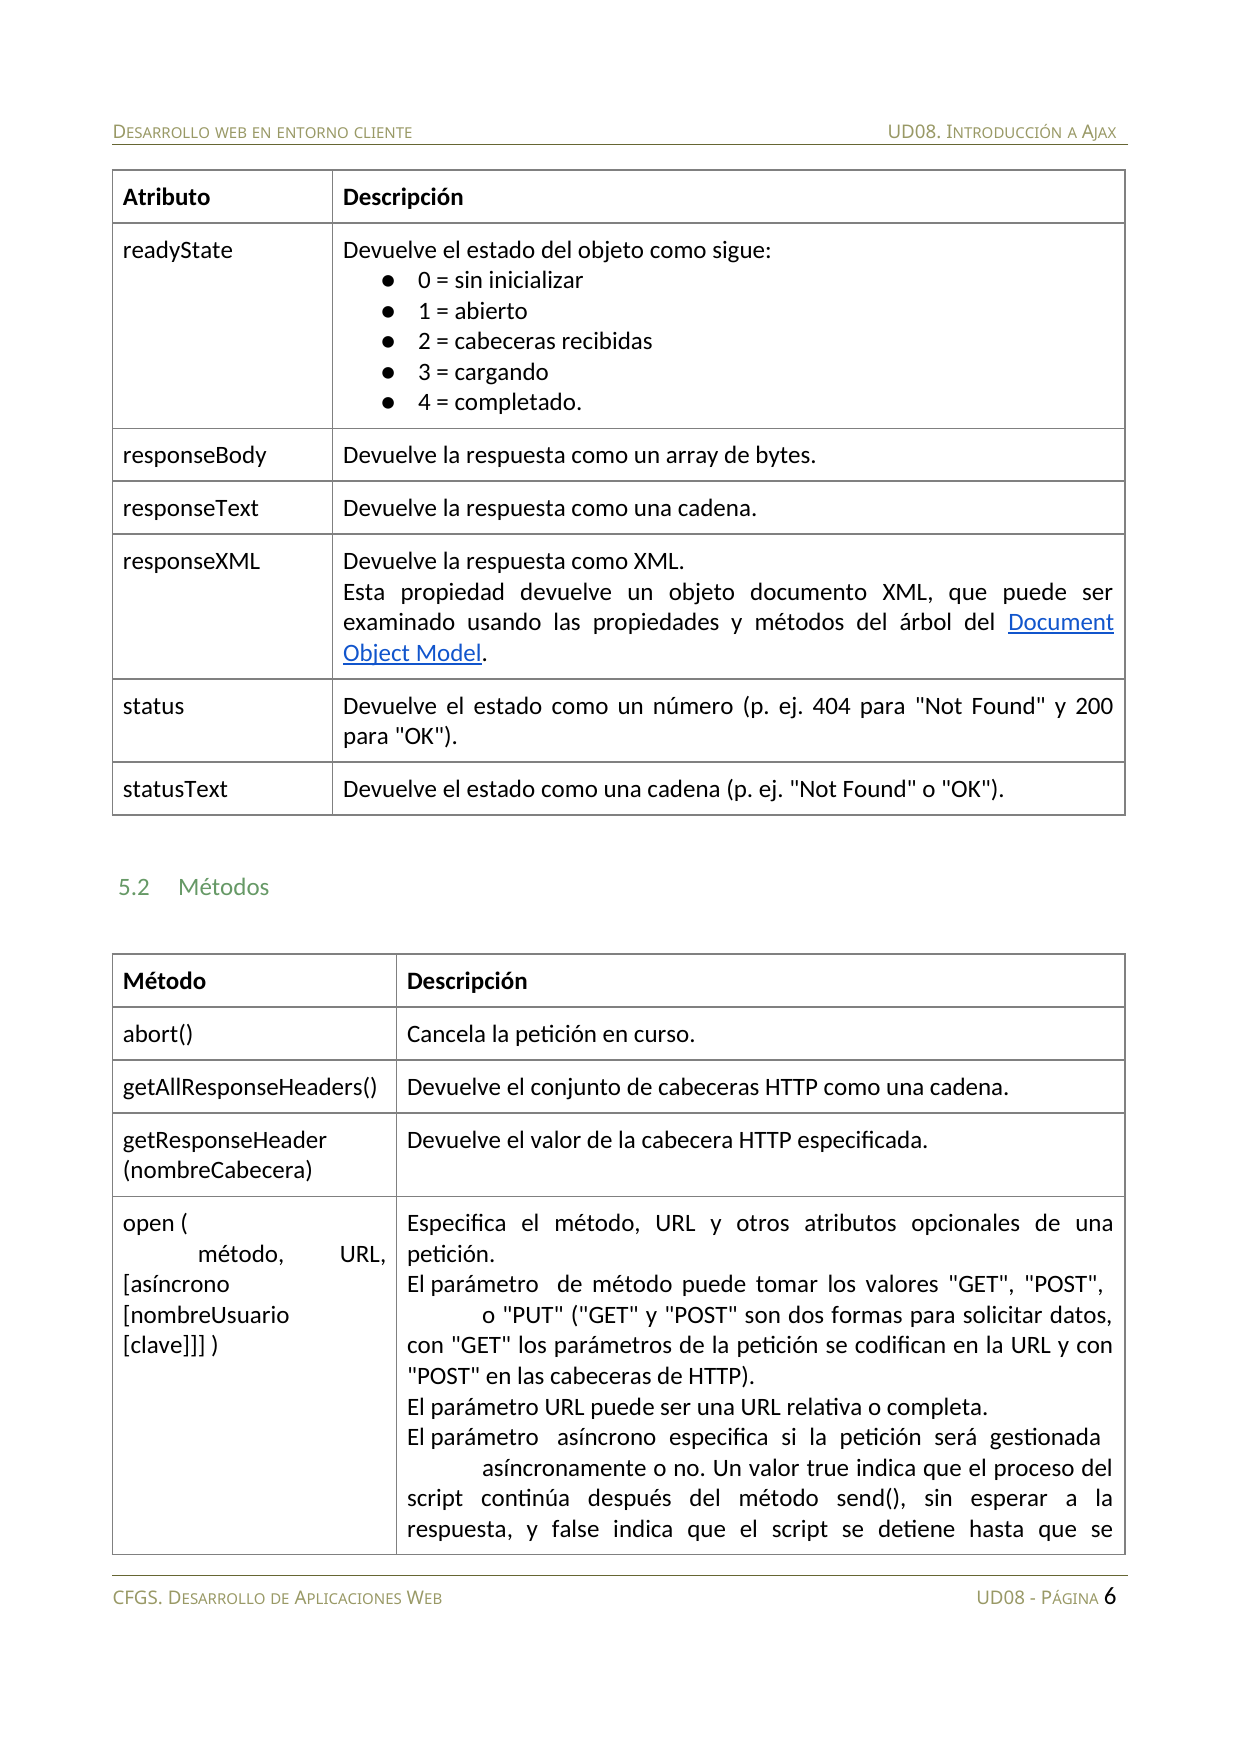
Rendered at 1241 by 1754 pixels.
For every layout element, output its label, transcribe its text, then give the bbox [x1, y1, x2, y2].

table_cell Devuelve el valor de la cabecera HTTP especificada. [397, 1114, 1124, 1196]
table_cell getAllResponseHeaders() [113, 1061, 396, 1112]
table_cell readyState [113, 224, 332, 427]
table_cell open ( método, URL, [asíncrono [nombreUsuario [clave]]] ) [113, 1197, 396, 1554]
table_cell getResponseHeader (nombreCabecera) [113, 1114, 396, 1196]
table_cell Devuelve el conjunto de cabeceras HTTP como una cadena. [397, 1061, 1124, 1112]
table_cell Devuelve el estado como un número (p. ej. 404 para "Not Found" y 200 para "OK"). [333, 680, 1124, 761]
table_cell Devuelve la respuesta como XML. Esta propiedad devuelve un objeto documento XML, que puede ser examinado usando las propiedades y métodos del árbol del Document Object Model. [333, 535, 1124, 678]
table_cell Devuelve la respuesta como un array de bytes. [333, 429, 1124, 480]
table_cell abort() [113, 1008, 396, 1059]
table_header Método [113, 955, 396, 1006]
table_cell Devuelve el estado del objeto como sigue: 0 = sin inicializar 1 = abierto 2 = cabeceras recibidas 3 = cargando 4 = completado. [333, 224, 1124, 427]
table_cell status [113, 680, 332, 761]
table_header Descripción [397, 955, 1124, 1006]
subtitle Métodos [112, 871, 1128, 902]
table_cell Cancela la petición en curso. [397, 1008, 1124, 1059]
table_cell Devuelve la respuesta como una cadena. [333, 482, 1124, 533]
table_cell Especifica el método, URL y otros atributos opcionales de una petición. El parámetro de método puede tomar los valores "GET", "POST", o "PUT" ("GET" y "POST" son dos formas para solicitar datos, con "GET" los parámetros de la petición se codifican en la URL y con "POST" en las cabeceras de HTTP). El parámetro URL puede ser una URL relativa o completa. El parámetro asíncrono especifica si la petición será gestionada asíncronamente o no. Un valor true indica que el proceso del script continúa después del método send(), sin esperar a la respuesta, y false indica que el script se detiene hasta que se [397, 1197, 1124, 1554]
table_header Atributo [113, 171, 332, 222]
table_cell responseBody [113, 429, 332, 480]
table_header Descripción [333, 171, 1124, 222]
table_cell statusText [113, 763, 332, 814]
table_cell responseXML [113, 535, 332, 678]
table_cell Devuelve el estado como una cadena (p. ej. "Not Found" o "OK"). [333, 763, 1124, 814]
table_cell responseText [113, 482, 332, 533]
